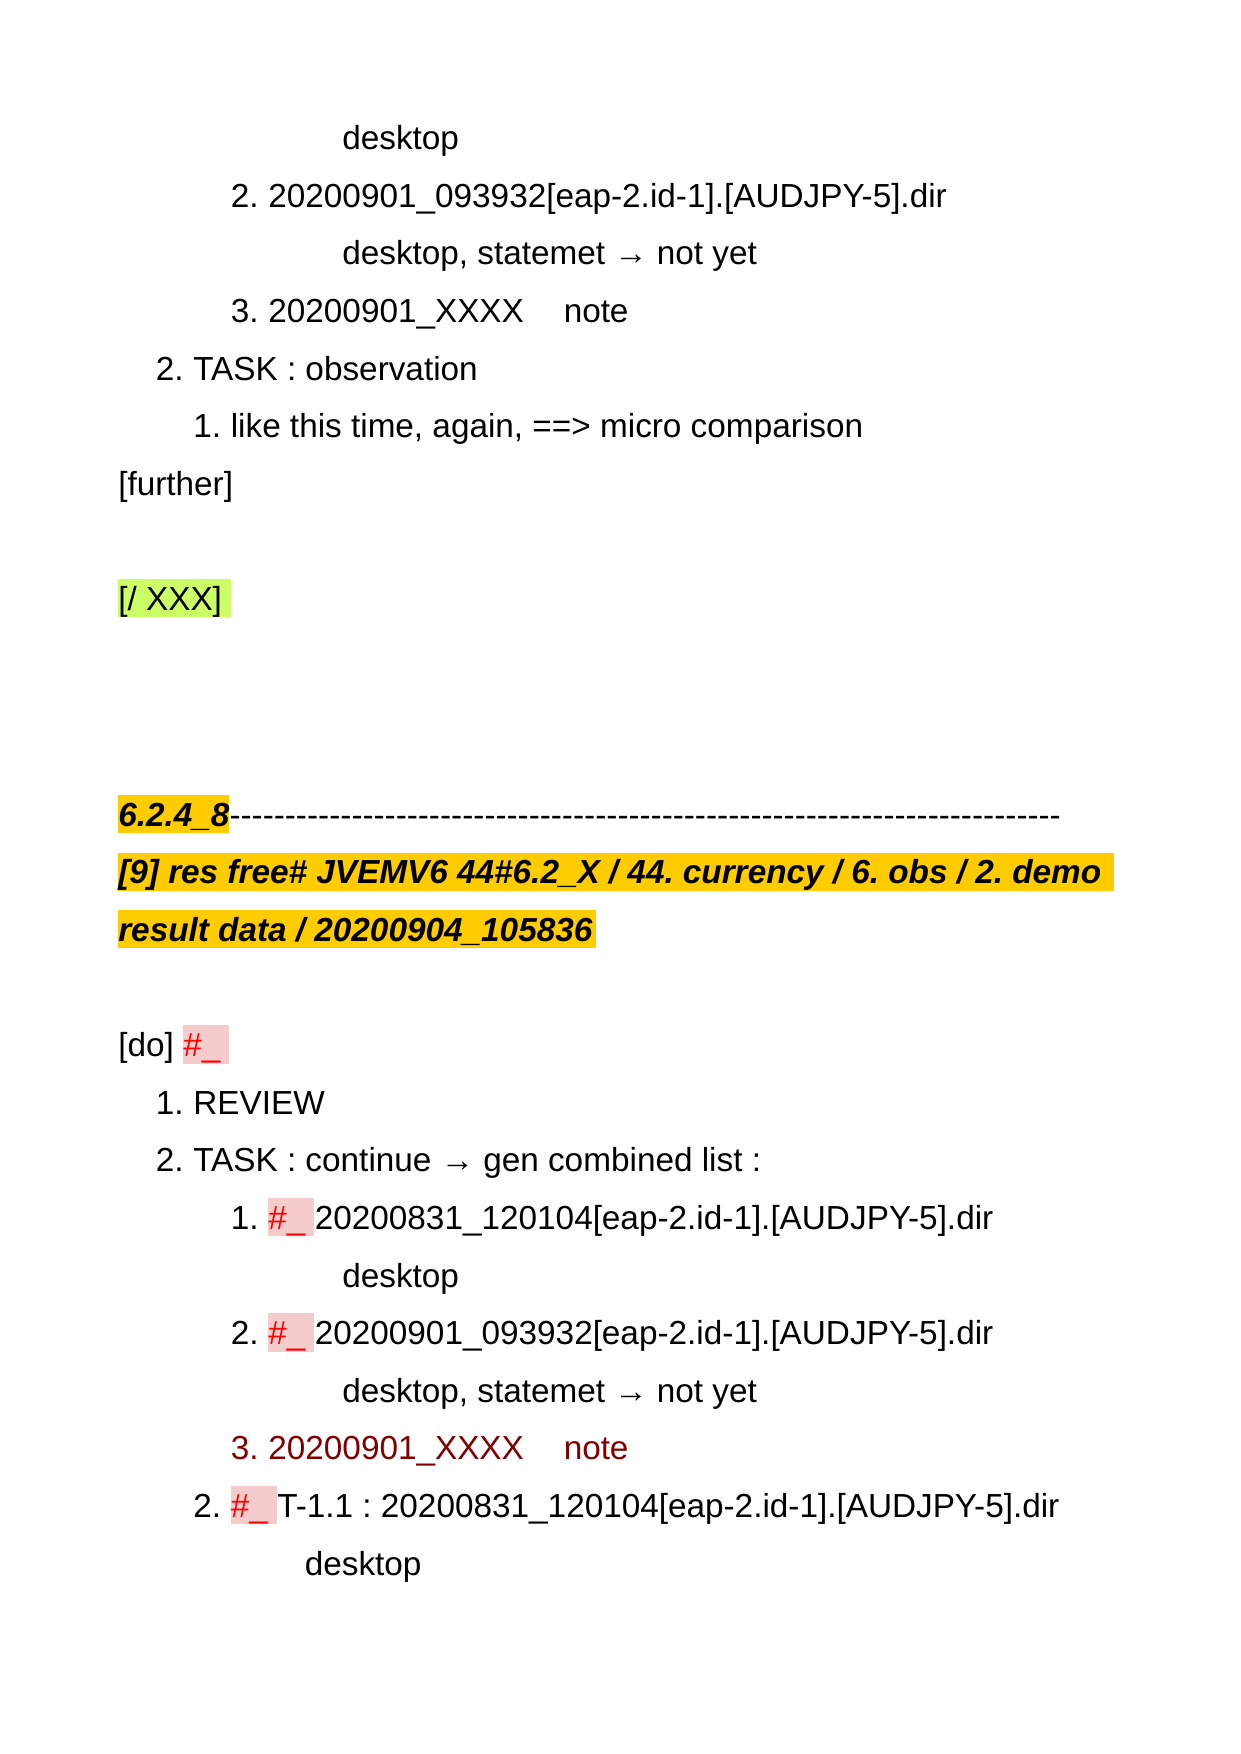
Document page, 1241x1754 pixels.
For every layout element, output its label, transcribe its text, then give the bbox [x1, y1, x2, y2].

list #_ 20200901_093932[eap-2.id-1].[AUDJPY-5].dir desktop, statemet → not yet [231, 1313, 1122, 1409]
list TASK : continue → gen combined list : [156, 1140, 1122, 1179]
list like this time, again, ==> micro comparison [193, 406, 1122, 444]
list 20200901_093932[eap-2.id-1].[AUDJPY-5].dir desktop, statemet → not yet [231, 176, 1122, 272]
text [9] res free# JVEMV6 44#6.2_X / 44. currency / 6. obs / 2. demo result data / 20200904_105836 [118, 852, 1122, 948]
text [/ XXX] [118, 521, 1122, 617]
text [further] [118, 464, 1122, 502]
list desktop [231, 118, 1122, 157]
text 6.2.4_8--------------------------------------------------------------------------- [118, 795, 1122, 833]
list REVIEW [156, 1083, 1122, 1121]
list 20200901_XXXX note [231, 1428, 1122, 1467]
list #_ T-1.1 : 20200831_120104[eap-2.id-1].[AUDJPY-5].dir desktop [193, 1486, 1122, 1582]
text [do] #_ [118, 1025, 1122, 1064]
list #_ 20200831_120104[eap-2.id-1].[AUDJPY-5].dir desktop [231, 1198, 1122, 1294]
list 20200901_XXXX note [231, 291, 1122, 329]
list TASK : observation [156, 348, 1122, 387]
